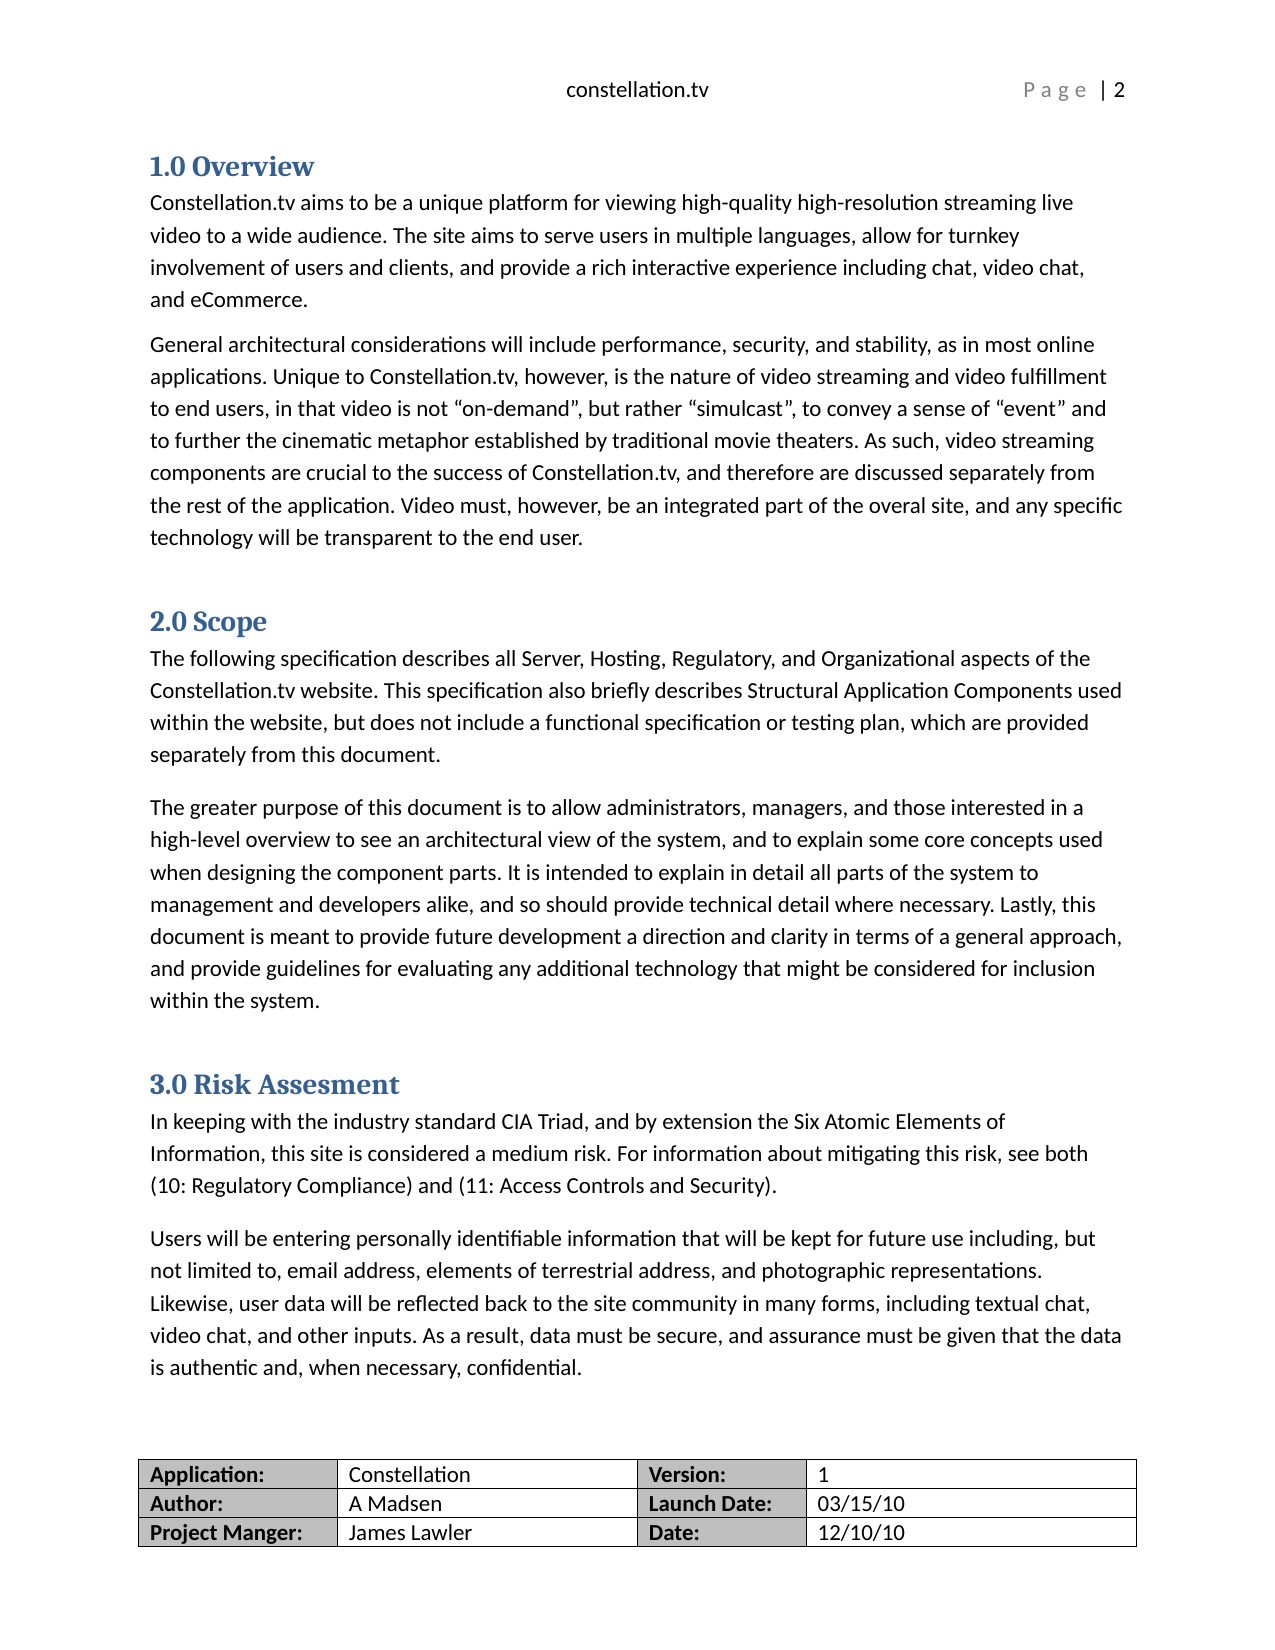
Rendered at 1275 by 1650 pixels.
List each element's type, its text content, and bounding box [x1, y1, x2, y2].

text Constellation.tv aims to be a unique platform for viewing high-quality high-resolution streaming live video to a wide audience. The site aims to serve users in multiple languages, allow for turnkey involvement of users and clients, and provide a rich interactive experience including chat, video chat, and eCommerce. [150, 188, 1125, 313]
subtitle 2.0 Scope [150, 605, 1125, 639]
text Users will be entering personally identifiable information that will be kept for future use including, but not limited to, email address, elements of terrestrial address, and photographic representations. Likewise, user data will be reflected back to the site community in many forms, including textual chat, video chat, and other inputs. As a result, data must be secure, and assurance must be given that the data is authentic and, when necessary, confidential. [150, 1224, 1125, 1381]
text The greater purpose of this document is to allow administrators, managers, and those interested in a high-level overview to see an architectural view of the system, and to explain some core concepts used when designing the component parts. It is intended to explain in detail all parts of the system to management and developers alike, and so should provide technical detail where necessary. Lastly, this document is meant to provide future development a direction and clarity in terms of a general approach, and provide guidelines for evaluating any additional technology that might be considered for inclusion within the system. [150, 793, 1125, 1014]
text The following specification describes all Server, Hosting, Regulatory, and Organizational aspects of the Constellation.tv website. This specification also briefly describes Structural Application Components used within the website, but does not include a functional specification or testing plan, which are provided separately from this document. [150, 644, 1125, 768]
text In keeping with the industry standard CIA Triad, and by extension the Six Atomic Elements of Information, this site is considered a medium risk. For information about mitigating this risk, see both (10: Regulatory Compliance) and (11: Access Controls and Security). [150, 1107, 1125, 1199]
text General architectural considerations will include performance, security, and stability, as in most online applications. Unique to Constellation.tv, however, is the nature of video streaming and video fulfillment to end users, in that video is not “on-demand”, but rather “simulcast”, to convey a sense of “event” and to further the cinematic metaphor established by traditional movie theaters. As such, video streaming components are crucial to the success of Constellation.tv, and therefore are discussed separately from the rest of the application. Video must, however, be an integrated part of the overal site, and any specific technology will be transparent to the end user. [150, 330, 1125, 551]
subtitle 3.0 Risk Assesment [150, 1068, 1125, 1102]
subtitle 1.0 Overview [150, 150, 1125, 183]
